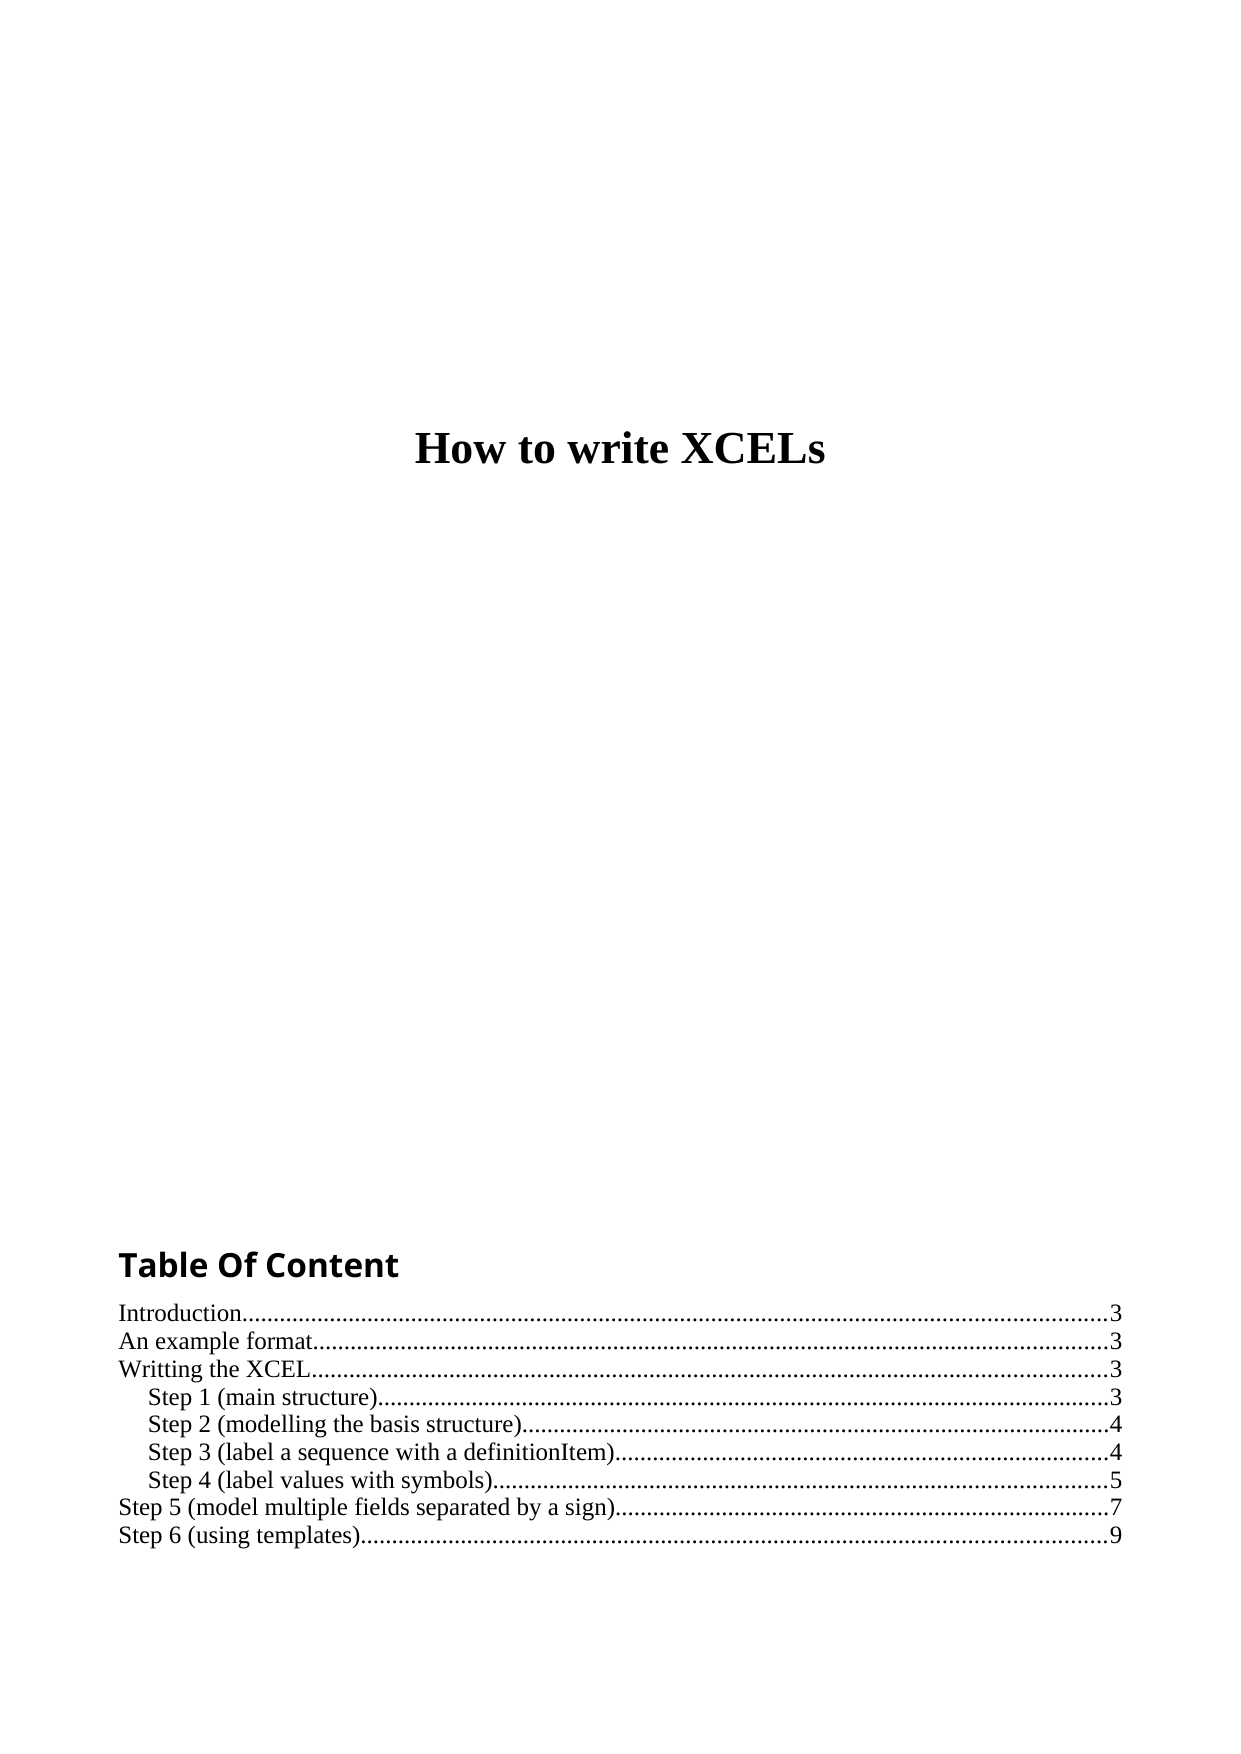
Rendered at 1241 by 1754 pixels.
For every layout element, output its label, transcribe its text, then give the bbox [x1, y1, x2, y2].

text Step 3 (label a sequence with a definitionItem) 4 [148, 1438, 1122, 1466]
text How to write XCELs [118, 422, 1122, 473]
subtitle Table Of Content [118, 1242, 1122, 1287]
text Step 1 (main structure) 3 [148, 1383, 1122, 1410]
text An example format 3 [118, 1327, 1122, 1355]
text Writting the XCEL 3 [118, 1355, 1122, 1383]
text Step 4 (label values with symbols) 5 [148, 1466, 1122, 1493]
text Step 2 (modelling the basis structure) 4 [148, 1410, 1122, 1438]
text Introduction 3 [118, 1299, 1122, 1327]
text Step 5 (model multiple fields separated by a sign) 7 [118, 1493, 1122, 1521]
text Step 6 (using templates) 9 [118, 1521, 1122, 1549]
